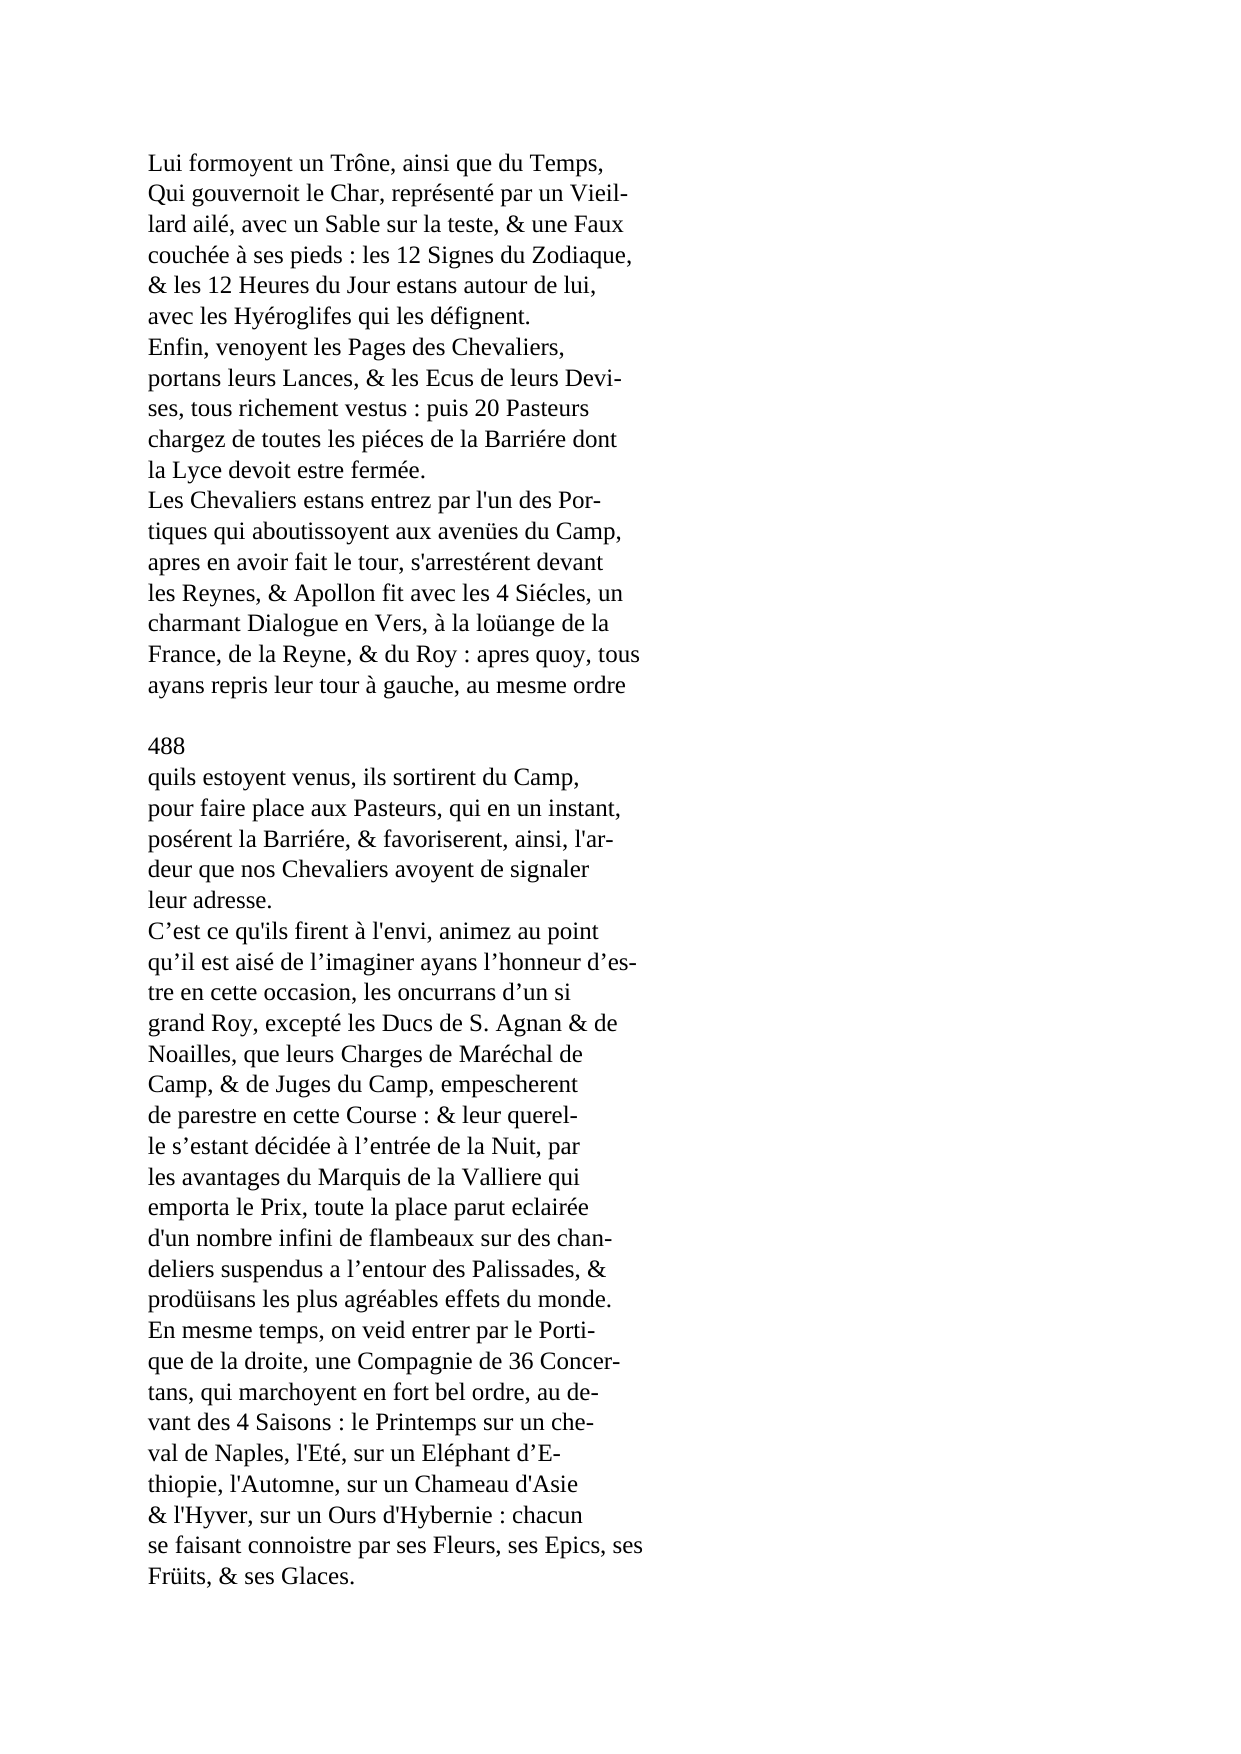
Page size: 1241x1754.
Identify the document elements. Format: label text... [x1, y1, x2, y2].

text se faisant connoistre par ses Fleurs, ses Epics, ses [148, 1530, 1093, 1559]
text les Reynes, & Apollon fit avec les 4 Siécles, un [148, 578, 1093, 607]
text En mesme temps, on veid entrer par le Porti- [148, 1315, 1093, 1344]
text apres en avoir fait le tour, s'arrestérent devant [148, 547, 1093, 576]
text de parestre en cette Course : & leur querel- [148, 1100, 1093, 1129]
text val de Naples, l'Eté, sur un Eléphant d’E- [148, 1438, 1093, 1467]
text deliers suspendus a l’entour des Palissades, & [148, 1254, 1093, 1283]
text tre en cette occasion, les oncurrans d’un si [148, 977, 1093, 1006]
text Enfin, venoyent les Pages des Chevaliers, [148, 332, 1093, 361]
text charmant Dialogue en Vers, à la loüange de la [148, 608, 1093, 637]
text grand Roy, excepté les Ducs de S. Agnan & de [148, 1008, 1093, 1037]
text qu’il est aisé de l’imaginer ayans l’honneur d’es- [148, 947, 1093, 975]
text ayans repris leur tour à gauche, au mesme ordre [148, 670, 1093, 699]
text & l'Hyver, sur un Ours d'Hybernie : chacun [148, 1500, 1093, 1528]
text deur que nos Chevaliers avoyent de signaler [148, 854, 1093, 883]
text les avantages du Marquis de la Valliere qui [148, 1162, 1093, 1190]
text emporta le Prix, toute la place parut eclairée [148, 1192, 1093, 1221]
text 488 [148, 731, 1093, 760]
text quils estoyent venus, ils sortirent du Camp, [148, 762, 1093, 791]
text tans, qui marchoyent en fort bel ordre, au de- [148, 1377, 1093, 1406]
text Qui gouvernoit le Char, représenté par un Vieil- [148, 178, 1093, 207]
text pour faire place aux Pasteurs, qui en un instant, [148, 793, 1093, 822]
text thiopie, l'Automne, sur un Chameau d'Asie [148, 1469, 1093, 1498]
text C’est ce qu'ils firent à l'envi, animez au point [148, 916, 1093, 944]
text Früits, & ses Glaces. [148, 1561, 1093, 1590]
text Lui formoyent un Trône, ainsi que du Temps, [148, 148, 1093, 176]
text Camp, & de Juges du Camp, empescherent [148, 1069, 1093, 1098]
text Noailles, que leurs Charges de Maréchal de [148, 1039, 1093, 1067]
text prodüisans les plus agréables effets du monde. [148, 1284, 1093, 1313]
text France, de la Reyne, & du Roy : apres quoy, tous [148, 639, 1093, 668]
text & les 12 Heures du Jour estans autour de lui, [148, 271, 1093, 299]
text ses, tous richement vestus : puis 20 Pasteurs [148, 393, 1093, 422]
text posérent la Barriére, & favoriserent, ainsi, l'ar- [148, 824, 1093, 852]
text vant des 4 Saisons : le Printemps sur un che- [148, 1407, 1093, 1436]
text portans leurs Lances, & les Ecus de leurs Devi- [148, 363, 1093, 391]
text la Lyce devoit estre fermée. [148, 455, 1093, 484]
text couchée à ses pieds : les 12 Signes du Zodiaque, [148, 240, 1093, 268]
text leur adresse. [148, 885, 1093, 914]
text lard ailé, avec un Sable sur la teste, & une Faux [148, 209, 1093, 238]
text que de la droite, une Compagnie de 36 Concer- [148, 1346, 1093, 1375]
text le s’estant décidée à l’entrée de la Nuit, par [148, 1131, 1093, 1160]
text chargez de toutes les piéces de la Barriére dont [148, 424, 1093, 453]
text Les Chevaliers estans entrez par l'un des Por- [148, 486, 1093, 514]
text d'un nombre infini de flambeaux sur des chan- [148, 1223, 1093, 1252]
text avec les Hyéroglifes qui les défignent. [148, 301, 1093, 330]
text tiques qui aboutissoyent aux avenües du Camp, [148, 516, 1093, 545]
